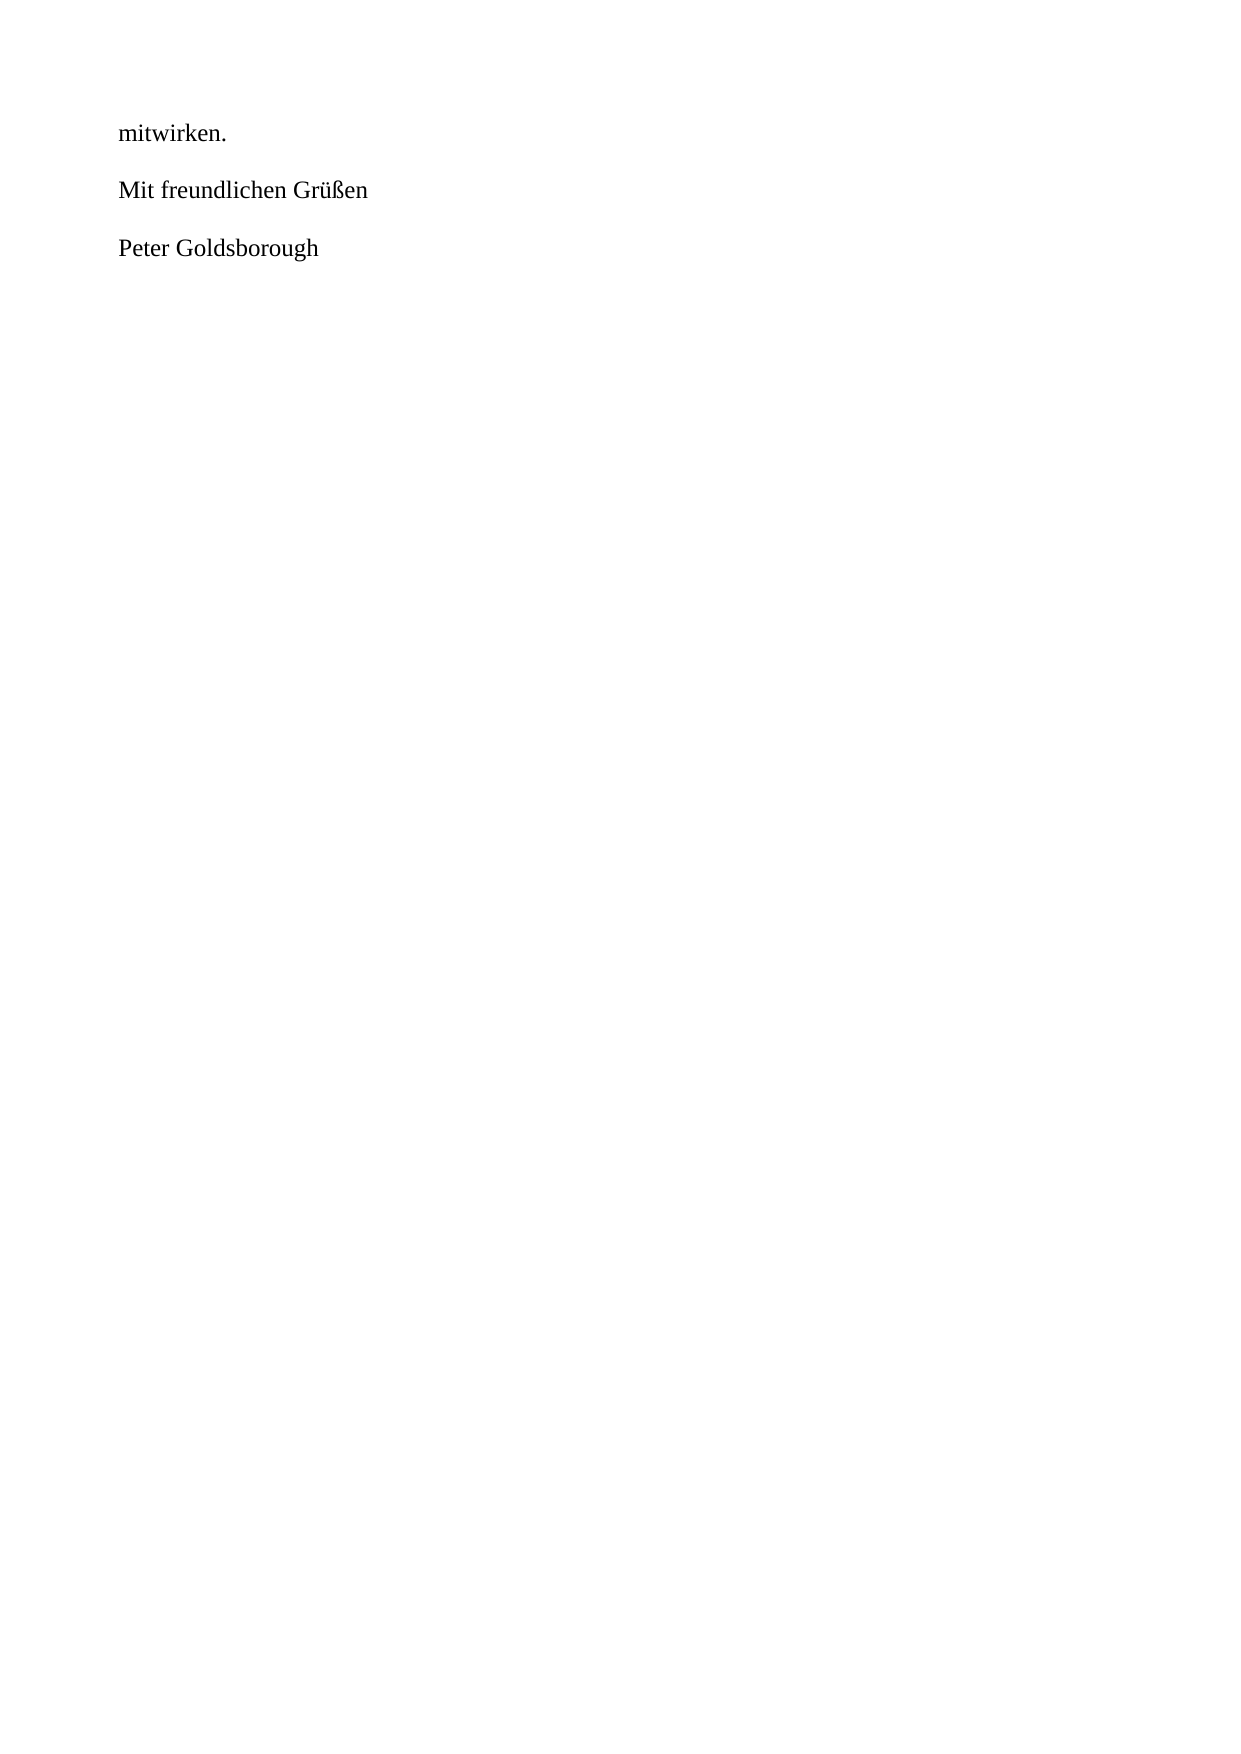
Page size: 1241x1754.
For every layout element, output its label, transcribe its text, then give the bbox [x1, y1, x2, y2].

text Peter Goldsborough [118, 233, 1122, 262]
text mitwirken. [118, 118, 1122, 147]
text Mit freundlichen Grüßen [118, 176, 1122, 204]
